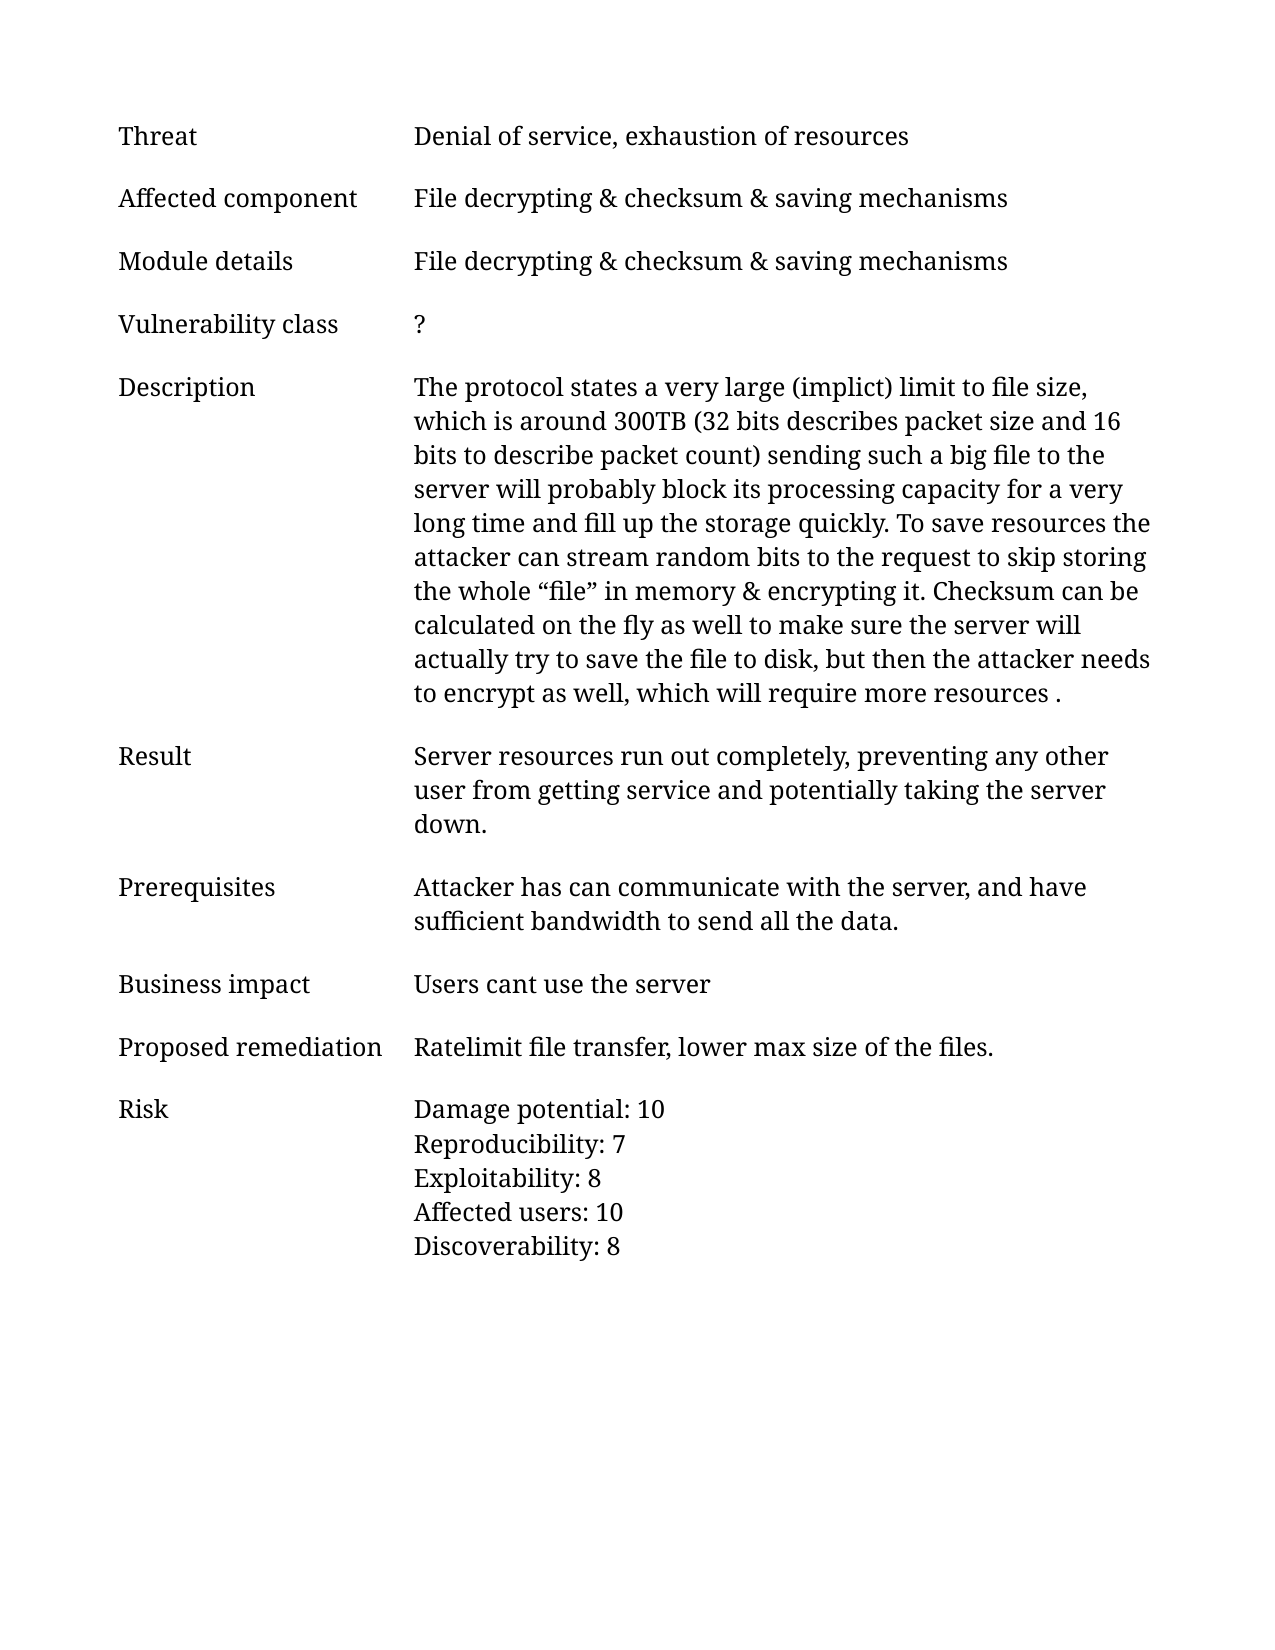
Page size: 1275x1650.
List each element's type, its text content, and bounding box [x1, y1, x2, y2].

text Reproducibility: 7 Exploitability: 8 Affected users: 10 Discoverability: 8 [118, 1126, 1157, 1262]
text Threat Denial of service, exhaustion of resources [118, 118, 1157, 152]
text Affected component File decrypting & checksum & saving mechanisms [118, 152, 1157, 215]
text Module details File decrypting & checksum & saving mechanisms‫‪ [118, 215, 1157, 278]
text Risk Damage potential: 10 [118, 1063, 1157, 1126]
text Result Server resources run out completely, preventing any other user from getting service and potentially taking the server down. [118, 710, 1157, 841]
text Proposed remediation Ratelimit file transfer, lower max size of the files. [118, 1001, 1157, 1063]
text Prerequisites Attacker has can communicate with the server, and have sufficient bandwidth to send all the data. [118, 841, 1157, 938]
text Description The protocol states a very large (implict) limit to file size, which is around 300TB (32 bits describes packet size and 16 bits to describe packet count) sending such a big file to the server will probably block its processing capacity for a very long time and fill up the storage quickly. To save resources the attacker can stream random bits to the request to skip storing the whole “file” in memory & encrypting it. Checksum can be calculated on the fly as well to make sure the server will actually try to save the file to disk, but then the attacker needs to encrypt as well, which will require more resources . [118, 341, 1157, 710]
text Business impact Users cant use the server [118, 938, 1157, 1001]
text Vulnerability class ? [118, 278, 1157, 341]
